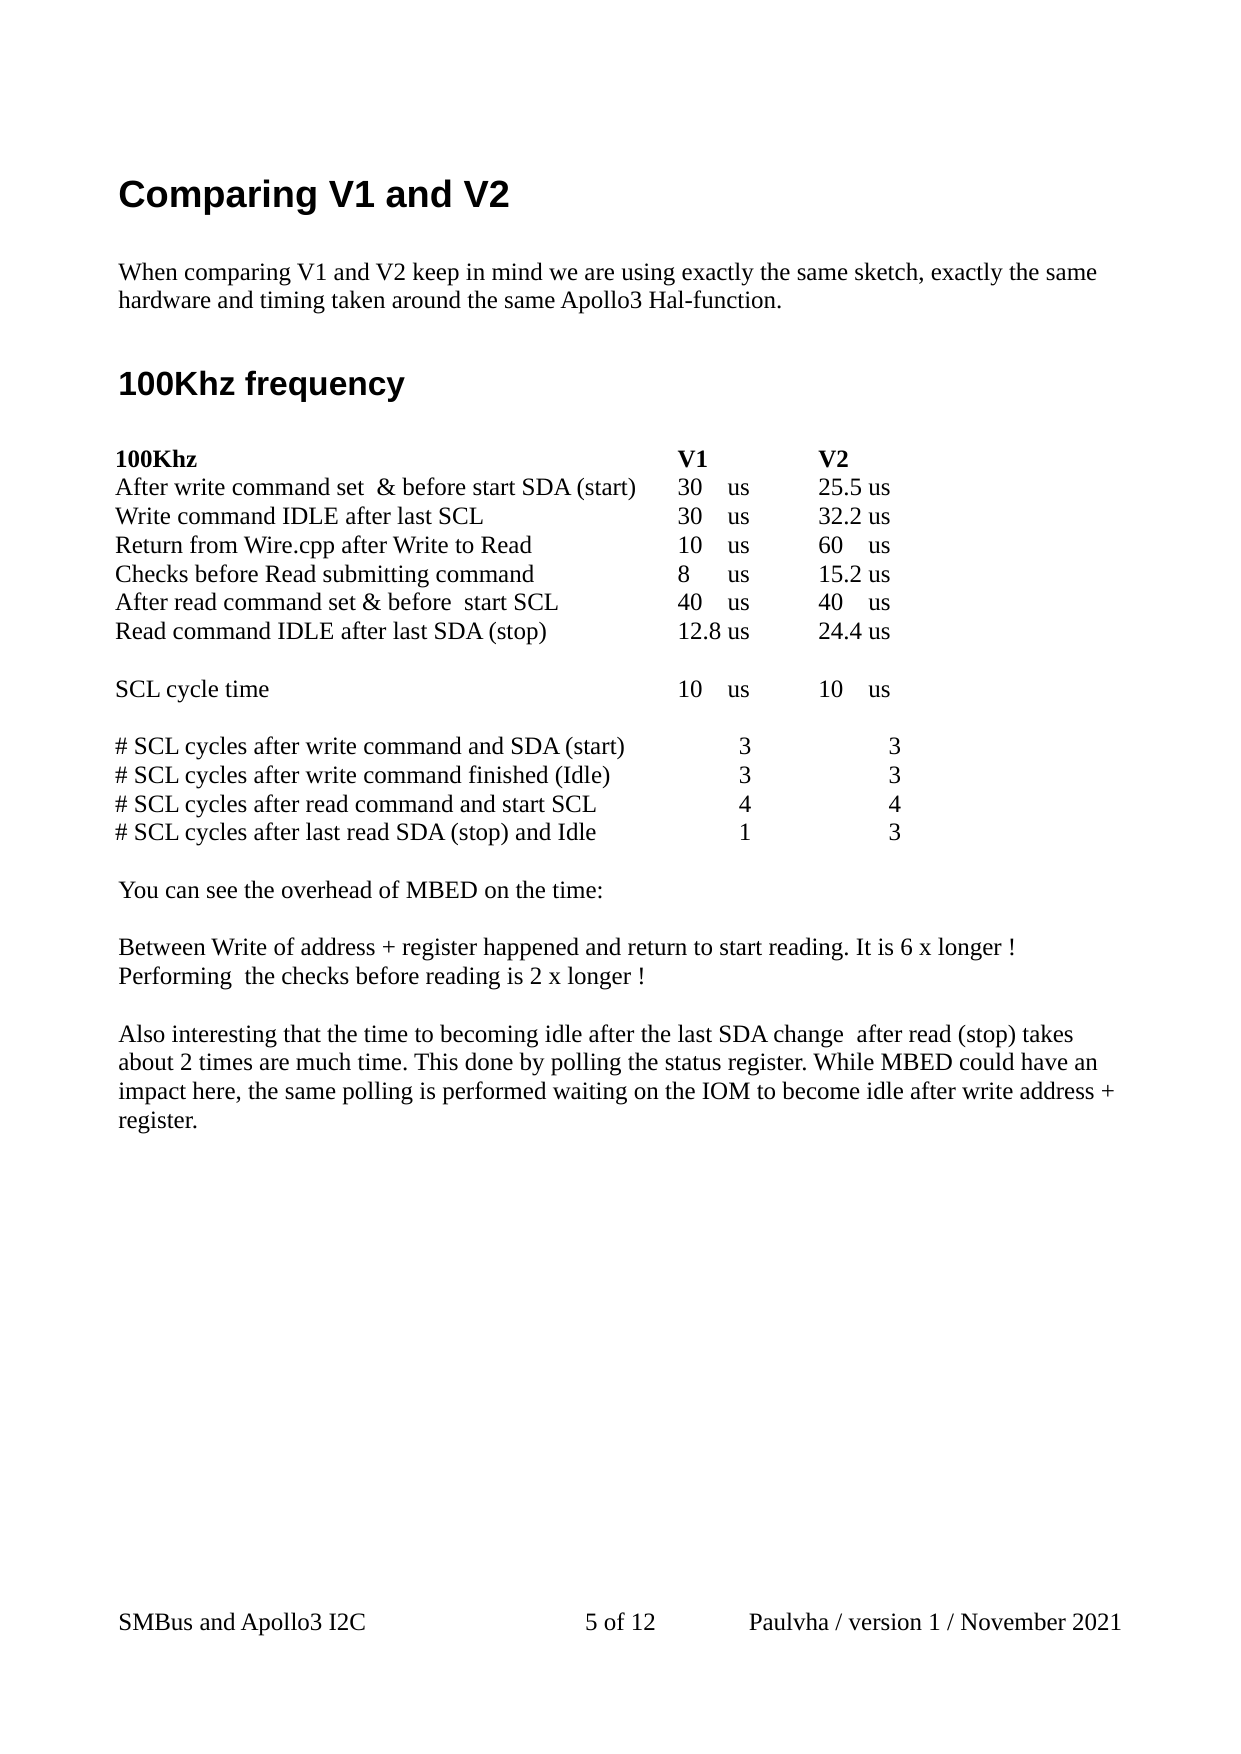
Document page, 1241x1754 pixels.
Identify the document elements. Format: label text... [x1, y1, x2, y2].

table_cell 3 [674, 760, 815, 789]
text Performing the checks before reading is 2 x longer ! [118, 961, 1122, 990]
table_cell 3 [815, 818, 974, 846]
table_cell 60 us [815, 530, 974, 559]
table_cell [815, 703, 974, 731]
table_cell After write command set & before start SDA (start) [112, 473, 674, 501]
text When comparing V1 and V2 keep in mind we are using exactly the same sketch, exactly the same hardware and timing taken around the same Apollo3 Hal-function. [118, 257, 1122, 314]
table_cell 30 us [674, 501, 815, 530]
table_cell [815, 645, 974, 674]
text Between Write of address + register happened and return to start reading. It is 6 x longer ! [118, 932, 1122, 961]
text Also interesting that the time to becoming idle after the last SDA change after read (stop) takes about 2 times are much time. This done by polling the status register. While MBED could have an impact here, the same polling is performed waiting on the IOM to become idle after write address + register. [118, 1019, 1122, 1134]
table_cell 40 us [674, 588, 815, 616]
table_cell 1 [674, 818, 815, 846]
table_cell 10 us [674, 530, 815, 559]
table_cell [674, 645, 815, 674]
table_cell 15.2 us [815, 559, 974, 587]
table_header V2 [815, 444, 974, 472]
table_cell 40 us [815, 588, 974, 616]
subtitle Comparing V1 and V2 [118, 172, 1122, 216]
table_cell 10 us [674, 674, 815, 702]
table_cell [112, 703, 674, 731]
table_cell Read command IDLE after last SDA (stop) [112, 616, 674, 645]
table_cell # SCL cycles after write command and SDA (start) [112, 731, 674, 760]
table_cell # SCL cycles after last read SDA (stop) and Idle [112, 818, 674, 846]
subtitle 100Khz frequency [118, 364, 1122, 402]
table_cell # SCL cycles after write command finished (Idle) [112, 760, 674, 789]
table_cell 10 us [815, 674, 974, 702]
table_cell [674, 703, 815, 731]
table_cell SCL cycle time [112, 674, 674, 702]
table_cell 4 [815, 789, 974, 817]
text You can see the overhead of MBED on the time: [118, 875, 1122, 904]
table_cell 12.8 us [674, 616, 815, 645]
table_cell 24.4 us [815, 616, 974, 645]
table_cell 25.5 us [815, 473, 974, 501]
table_cell 32.2 us [815, 501, 974, 530]
table_cell Return from Wire.cpp after Write to Read [112, 530, 674, 559]
table_header 100Khz [112, 444, 674, 472]
table_cell 3 [815, 731, 974, 760]
table_cell After read command set & before start SCL [112, 588, 674, 616]
table_cell # SCL cycles after read command and start SCL [112, 789, 674, 817]
table_cell 30 us [674, 473, 815, 501]
table_header V1 [674, 444, 815, 472]
table_cell Write command IDLE after last SCL [112, 501, 674, 530]
table_cell 3 [674, 731, 815, 760]
table_cell Checks before Read submitting command [112, 559, 674, 587]
table_cell 8 us [674, 559, 815, 587]
table_cell [112, 645, 674, 674]
table_cell 4 [674, 789, 815, 817]
table_cell 3 [815, 760, 974, 789]
